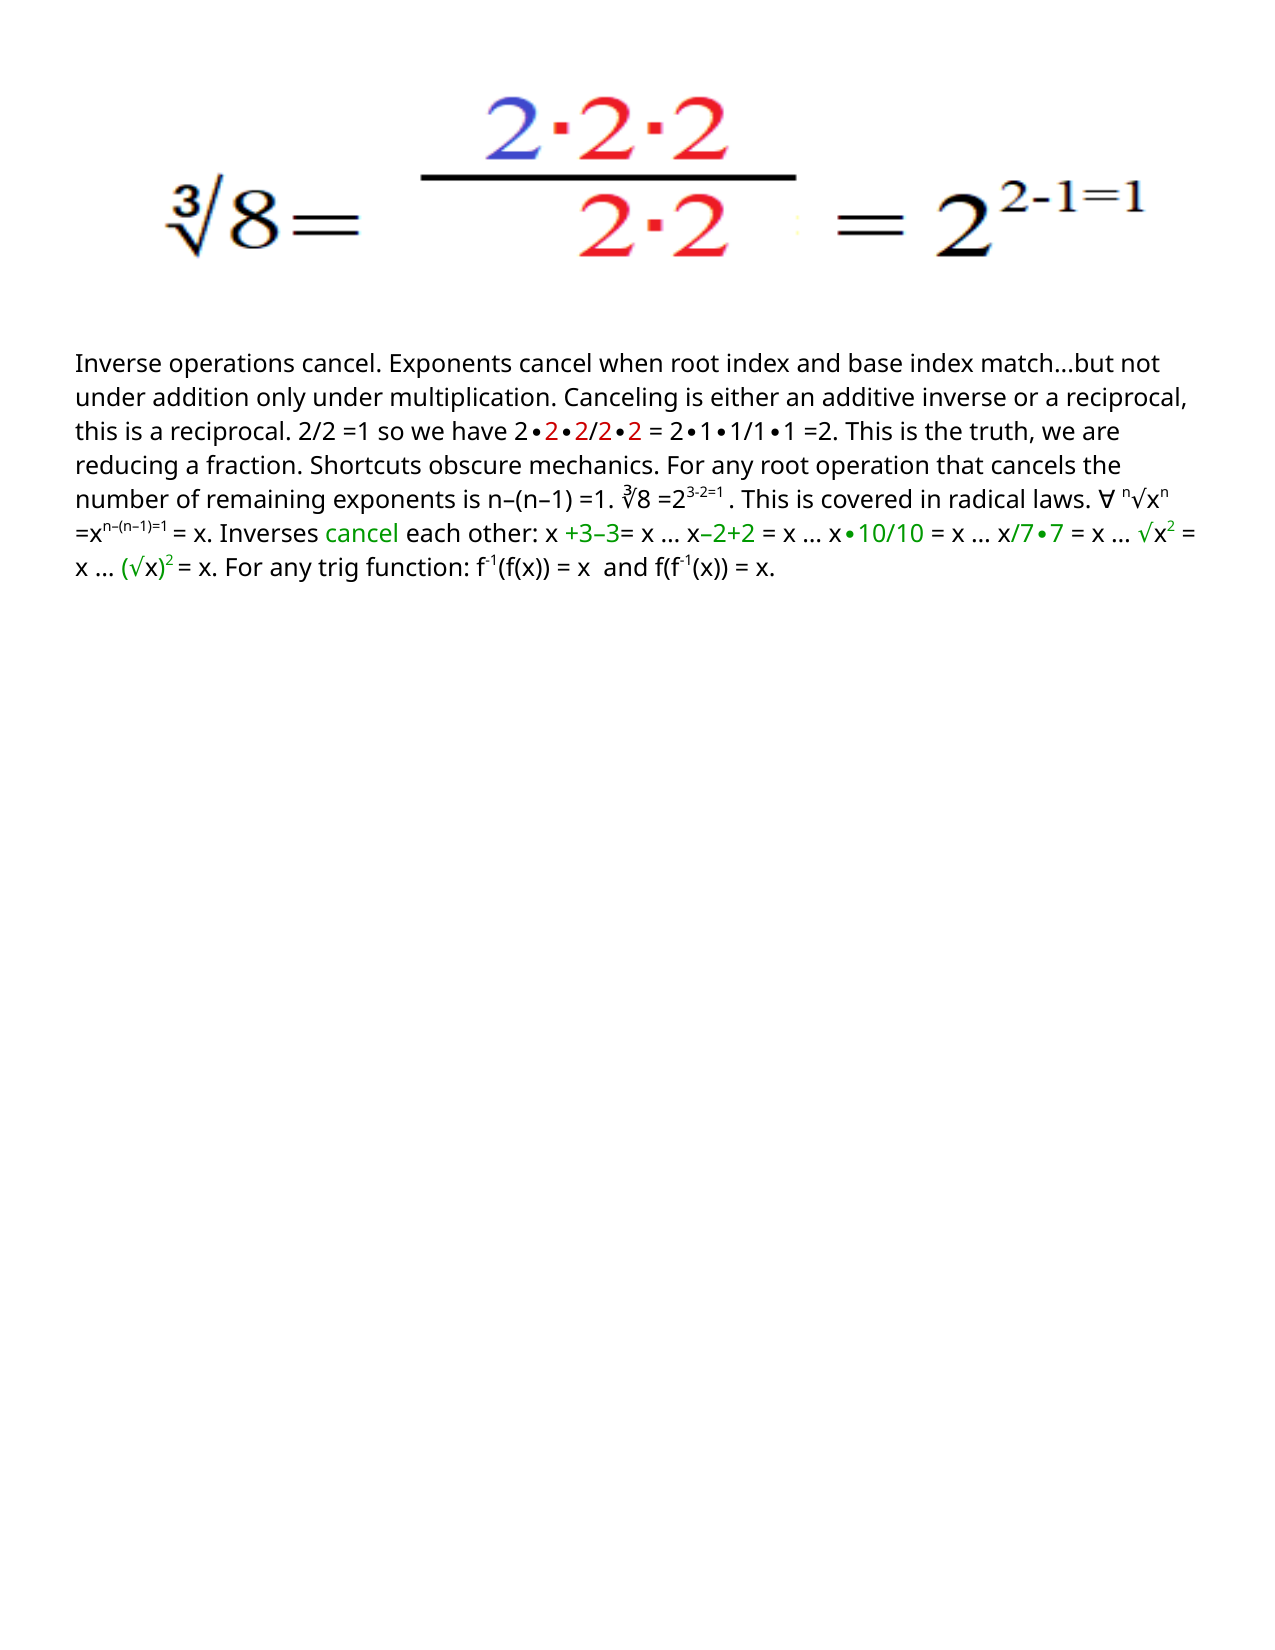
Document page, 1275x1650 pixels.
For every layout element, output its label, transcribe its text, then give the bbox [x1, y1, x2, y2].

text Inverse operations cancel. Exponents cancel when root index and base index match...but not under addition only under multiplication. Canceling is either an additive inverse or a reciprocal, this is a reciprocal. 2/2 =1 so we have 2∙2∙2/2∙2 = 2∙1∙1/1∙1 =2. This is the truth, we are reducing a fraction. Shortcuts obscure mechanics. For any root operation that cancels the number of remaining exponents is n–(n–1) =1. ∛8 =23-2=1 . This is covered in radical laws. ∀ n√xn =xn–(n–1)=1 = x. Inverses cancel each other: x +3–3= x … x–2+2 = x … x∙10/10 = x … x/7∙7 = x … √x2 = x … (√x)2 = x. For any trig function: f-1(f(x)) = x and f(f-1(x)) = x. [75, 346, 1200, 584]
